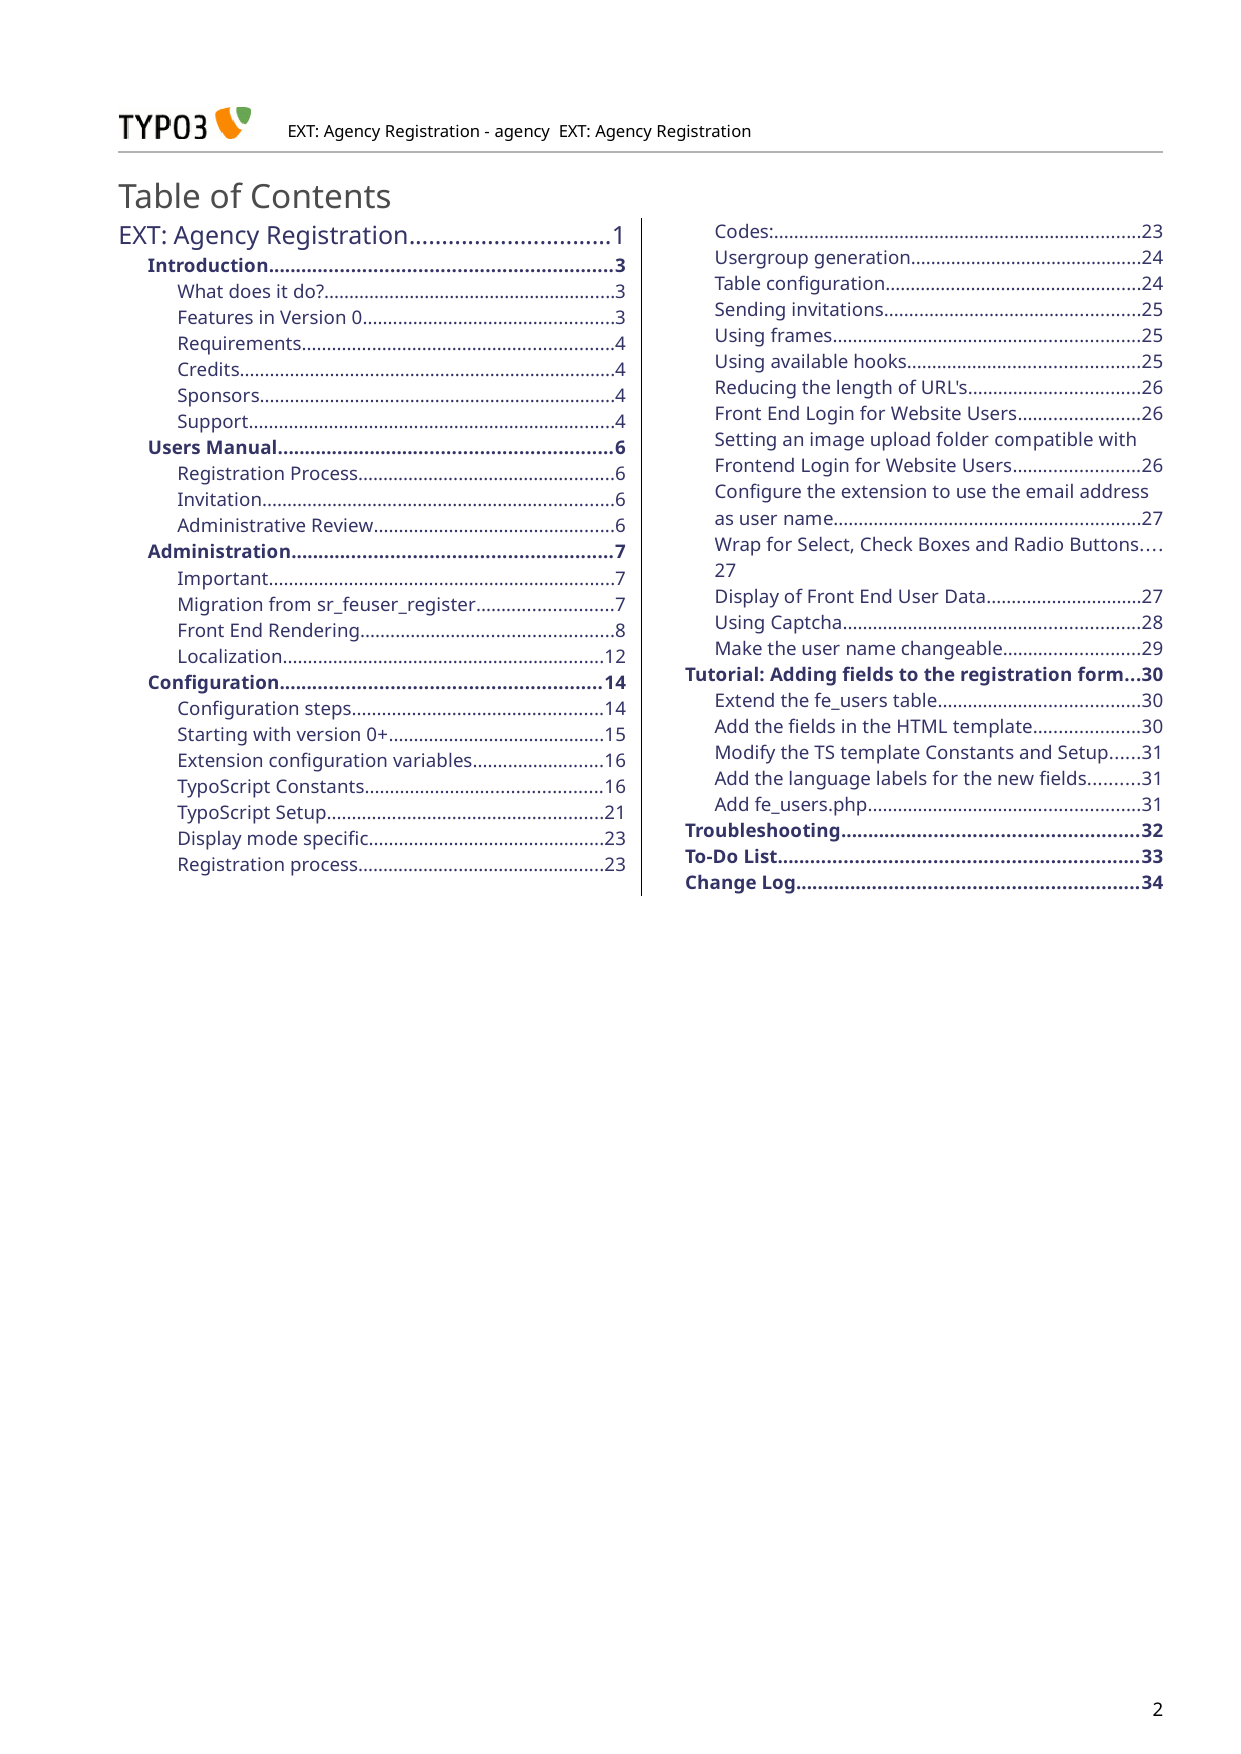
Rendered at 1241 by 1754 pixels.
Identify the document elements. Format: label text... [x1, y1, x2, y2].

text What does it do? 3 [177, 278, 626, 304]
text Add the language labels for the new fields 31 [714, 765, 1163, 791]
text Make the user name changeable 29 [714, 635, 1163, 661]
text Display mode specific 23 [177, 825, 626, 851]
text Sponsors 4 [177, 382, 626, 408]
text Registration process 23 [177, 851, 626, 877]
text Modify the TS template Constants and Setup 31 [714, 739, 1163, 765]
text Tutorial: Adding fields to the registration form 30 [685, 661, 1163, 687]
text Important 7 [177, 564, 626, 591]
text Reducing the length of URL's 26 [714, 374, 1163, 400]
text Add fe_users.php 31 [714, 791, 1163, 817]
text Extension configuration variables 16 [177, 747, 626, 773]
text Features in Version 0 3 [177, 304, 626, 330]
text Front End Login for Website Users 26 [714, 400, 1163, 426]
text Using Captcha 28 [714, 609, 1163, 635]
text Administration 7 [148, 538, 626, 564]
text Localization 12 [177, 643, 626, 669]
text Add the fields in the HTML template 30 [714, 713, 1163, 739]
text Starting with version 0+ 15 [177, 721, 626, 747]
text Troubleshooting 32 [685, 817, 1163, 843]
text Change Log 34 [685, 869, 1163, 895]
text Requirements 4 [177, 330, 626, 356]
text TypoScript Constants 16 [177, 773, 626, 799]
subtitle Table of Contents [118, 172, 1163, 218]
text Configuration 14 [148, 669, 626, 695]
text TypoScript Setup 21 [177, 799, 626, 825]
text Support 4 [177, 408, 626, 434]
text Display of Front End User Data 27 [714, 583, 1163, 609]
text Wrap for Select, Check Boxes and Radio Buttons 27 [714, 531, 1163, 583]
text Users Manual 6 [148, 434, 626, 460]
text Migration from sr_feuser_register 7 [177, 591, 626, 617]
text Invitation 6 [177, 486, 626, 512]
text Credits 4 [177, 356, 626, 382]
text Administrative Review 6 [177, 512, 626, 538]
text Extend the fe_users table 30 [714, 687, 1163, 713]
text Registration Process 6 [177, 460, 626, 486]
text Table configuration 24 [714, 270, 1163, 296]
picture [118, 106, 254, 139]
text Usergroup generation 24 [714, 244, 1163, 270]
text Codes: 23 [714, 218, 1163, 244]
text Front End Rendering 8 [177, 617, 626, 643]
text EXT: Agency Registration 1 [118, 218, 626, 252]
text To-Do List 33 [685, 843, 1163, 869]
text Configuration steps 14 [177, 695, 626, 721]
text Using frames 25 [714, 322, 1163, 348]
text Configure the extension to use the email address as user name 27 [714, 478, 1163, 531]
text Using available hooks 25 [714, 348, 1163, 374]
text Introduction 3 [148, 252, 626, 278]
text Setting an image upload folder compatible with Frontend Login for Website Users 26 [714, 426, 1163, 478]
text Sending invitations 25 [714, 296, 1163, 322]
